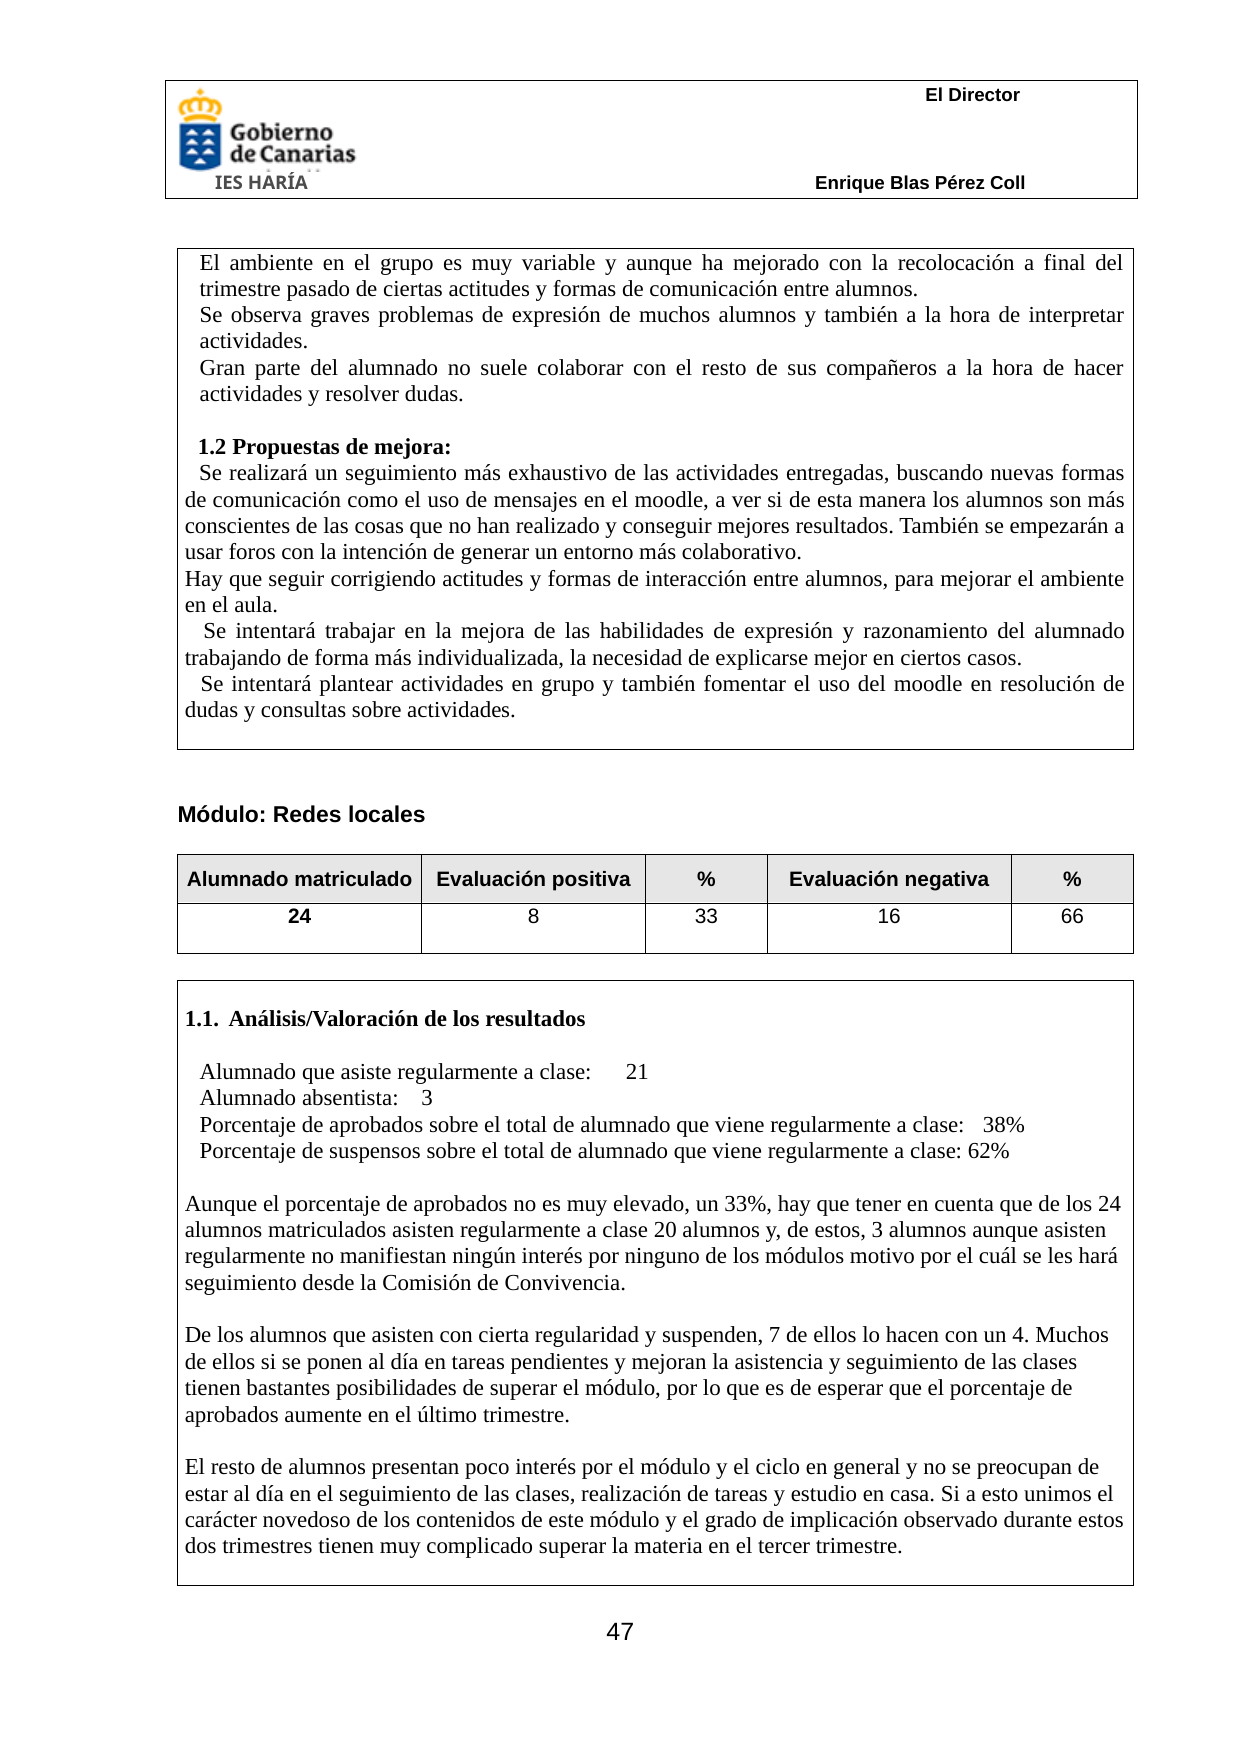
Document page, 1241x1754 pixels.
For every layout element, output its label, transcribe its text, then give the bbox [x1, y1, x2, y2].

text Módulo: Redes locales [177, 801, 1122, 827]
table_header % [646, 855, 767, 902]
table_header Evaluación negativa [768, 855, 1011, 902]
table_header % [1012, 855, 1133, 902]
table_cell 24 [178, 904, 421, 953]
table_cell 33 [646, 904, 767, 953]
table_header Alumnado matriculado [178, 855, 421, 902]
table_header Evaluación positiva [422, 855, 645, 902]
table_cell 16 [768, 904, 1011, 953]
picture [173, 85, 359, 172]
table_cell 8 [422, 904, 645, 953]
table_header Análisis/Valoración de los resultados Alumnado que asiste regularmente a clase: 21 Alumnado absentista: 3 Porcentaje de aprobados sobre el total de alumnado que viene regularmente a clase: 38% Porcentaje de suspensos sobre el total de alumnado que viene regularmente a clase: 62% Aunque el porcentaje de aprobados no es muy elevado, un 33%, hay que tener en cuenta que de los 24 alumnos matriculados asisten regularmente a clase 20 alumnos y, de estos, 3 alumnos aunque asisten regularmente no manifiestan ningún interés por ninguno de los módulos motivo por el cuál se les hará seguimiento desde la Comisión de Convivencia. De los alumnos que asisten con cierta regularidad y suspenden, 7 de ellos lo hacen con un 4. Muchos de ellos si se ponen al día en tareas pendientes y mejoran la asistencia y seguimiento de las clases tienen bastantes posibilidades de superar el módulo, por lo que es de esperar que el porcentaje de aprobados aumente en el último trimestre. El resto de alumnos presentan poco interés por el módulo y el ciclo en general y no se preocupan de estar al día en el seguimiento de las clases, realización de tareas y estudio en casa. Si a esto unimos el carácter novedoso de los contenidos de este módulo y el grado de implicación observado durante estos dos trimestres tienen muy complicado superar la materia en el tercer trimestre. [178, 981, 1133, 1585]
table_header El ambiente en el grupo es muy variable y aunque ha mejorado con la recolocación a final del trimestre pasado de ciertas actitudes y formas de comunicación entre alumnos. Se observa graves problemas de expresión de muchos alumnos y también a la hora de interpretar actividades. Gran parte del alumnado no suele colaborar con el resto de sus compañeros a la hora de hacer actividades y resolver dudas. 1.2 Propuestas de mejora: Se realizará un seguimiento más exhaustivo de las actividades entregadas, buscando nuevas formas de comunicación como el uso de mensajes en el moodle, a ver si de esta manera los alumnos son más conscientes de las cosas que no han realizado y conseguir mejores resultados. También se empezarán a usar foros con la intención de generar un entorno más colaborativo. Hay que seguir corrigiendo actitudes y formas de interacción entre alumnos, para mejorar el ambiente en el aula. Se intentará trabajar en la mejora de las habilidades de expresión y razonamiento del alumnado trabajando de forma más individualizada, la necesidad de explicarse mejor en ciertos casos. Se intentará plantear actividades en grupo y también fomentar el uso del moodle en resolución de dudas y consultas sobre actividades. [178, 249, 1133, 749]
table_cell 66 [1012, 904, 1133, 953]
